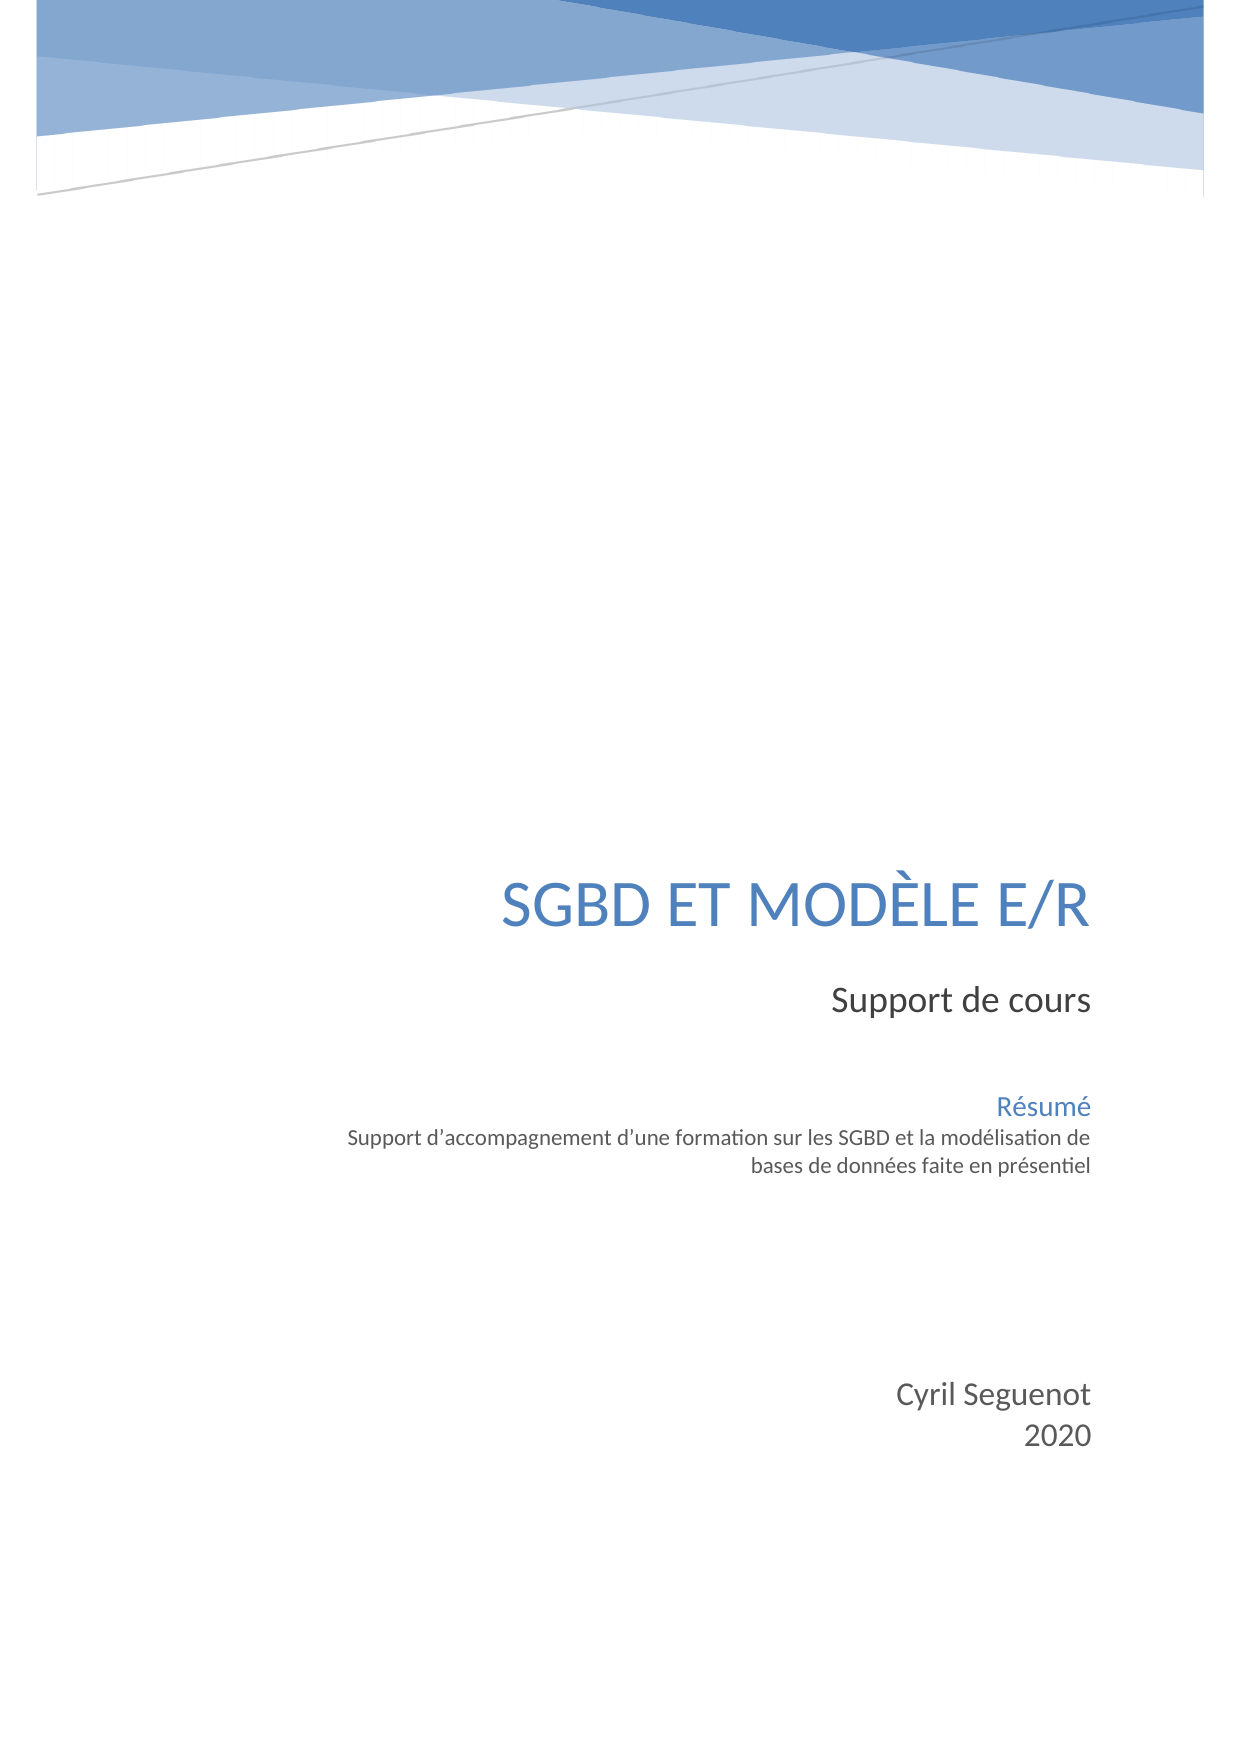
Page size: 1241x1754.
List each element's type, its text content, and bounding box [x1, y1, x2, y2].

text Support de cours [299, 976, 1091, 1022]
text Support d’accompagnement d’une formation sur les SGBD et la modélisation de bases de données faite en présentiel [299, 1123, 1091, 1179]
text SGBD et modèle E/R [299, 861, 1091, 943]
text 2020 [299, 1414, 1091, 1454]
text Cyril Seguenot [299, 1373, 1091, 1414]
text Résumé [299, 1088, 1091, 1123]
